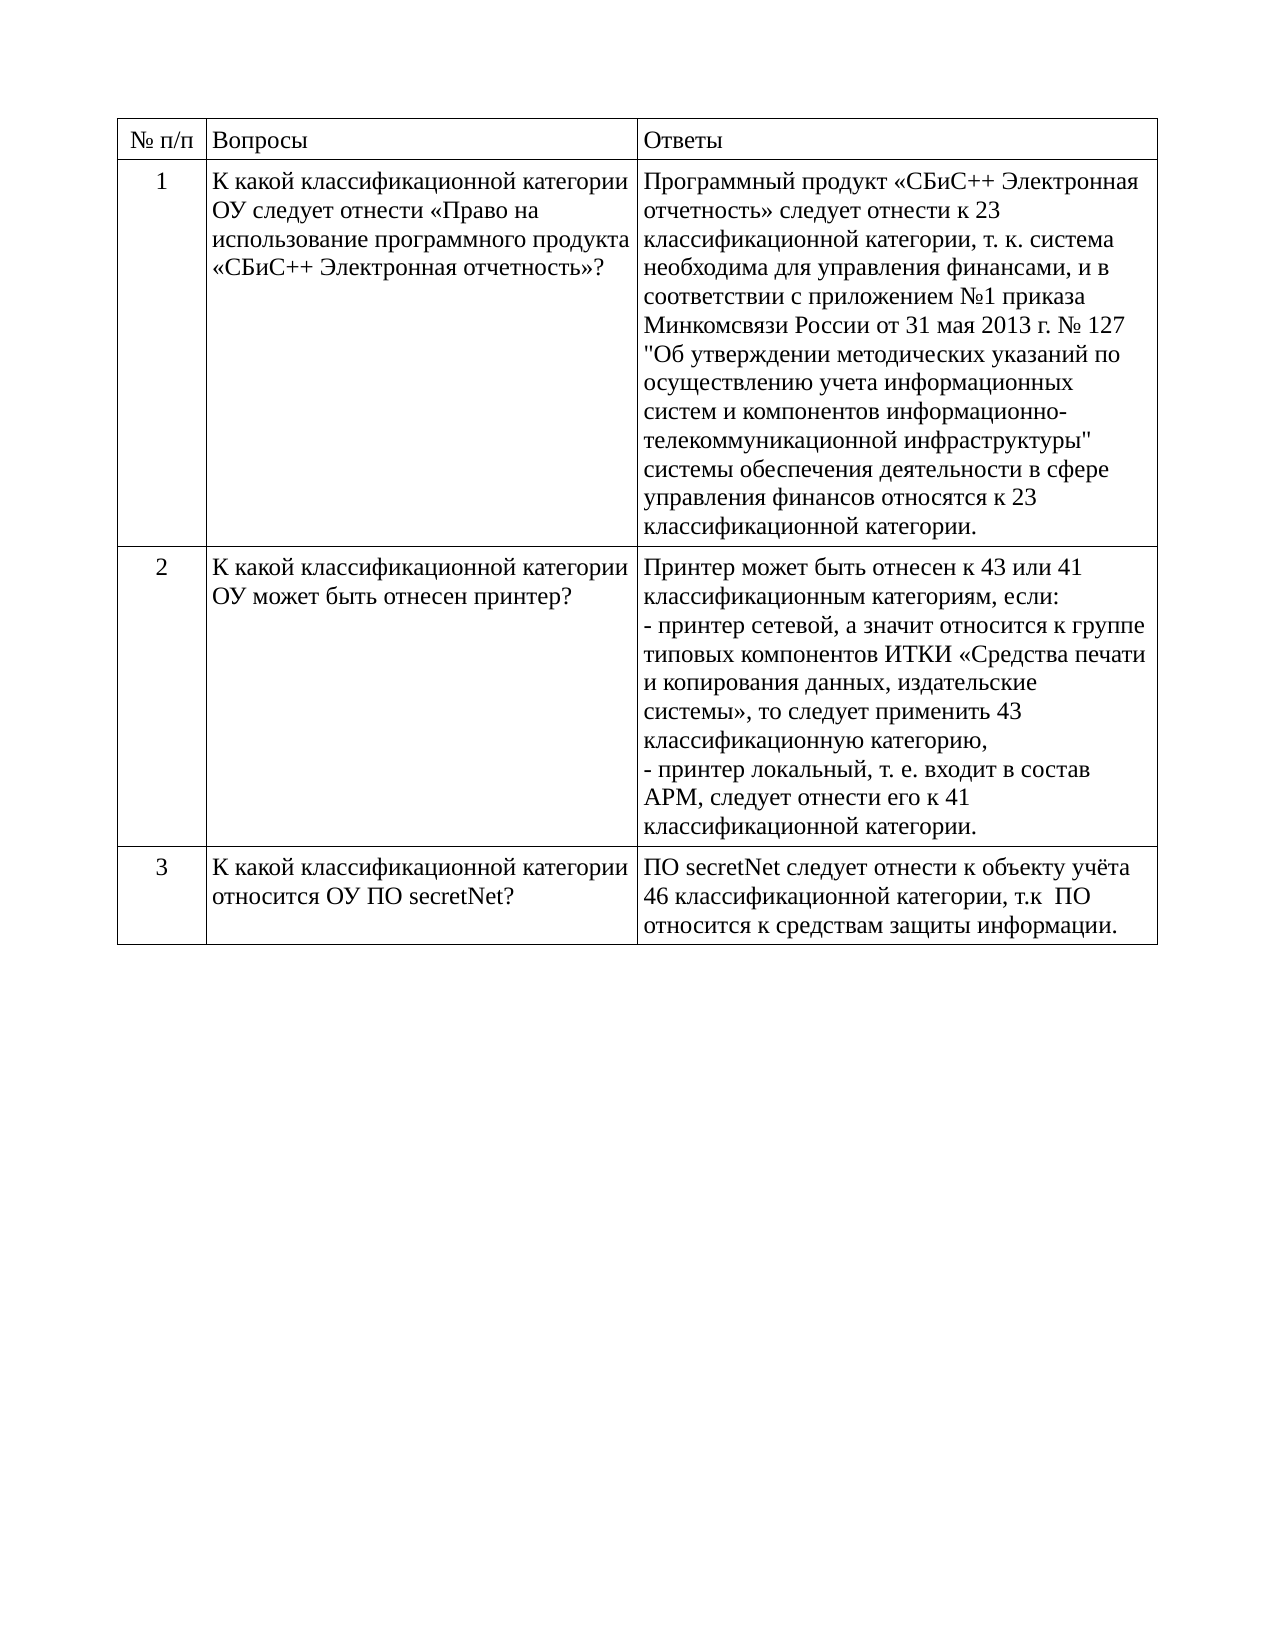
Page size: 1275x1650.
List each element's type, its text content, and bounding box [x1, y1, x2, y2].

table_header Ответы [638, 119, 1157, 159]
table_cell 1 [118, 160, 206, 546]
table_cell К какой классификационной категории относится ОУ ПО secretNet? [207, 847, 637, 944]
table_cell ПО secretNet следует отнести к объекту учёта 46 классификационной категории, т.к ПО относится к средствам защиты информации. [638, 847, 1157, 944]
table_cell 3 [118, 847, 206, 944]
table_cell Принтер может быть отнесен к 43 или 41 классификационным категориям, если: - принтер сетевой, а значит относится к группе типовых компонентов ИТКИ «Средства печати и копирования данных, издательские системы», то следует применить 43 классификационную категорию, - принтер локальный, т. е. входит в состав АРМ, следует отнести его к 41 классификационной категории. [638, 547, 1157, 846]
table_header Вопросы [207, 119, 637, 159]
table_cell Программный продукт «СБиС++ Электронная отчетность» следует отнести к 23 классификационной категории, т. к. система необходима для управления финансами, и в соответствии с приложением №1 приказа Минкомсвязи России от 31 мая 2013 г. № 127 "Об утверждении методических указаний по осуществлению учета информационных систем и компонентов информационно-телекоммуникационной инфраструктуры" системы обеспечения деятельности в сфере управления финансов относятся к 23 классификационной категории. [638, 160, 1157, 546]
table_cell К какой классификационной категории ОУ следует отнести «Право на использование программного продукта «СБиС++ Электронная отчетность»? [207, 160, 637, 546]
table_cell К какой классификационной категории ОУ может быть отнесен принтер? [207, 547, 637, 846]
table_header № п/п [118, 119, 206, 159]
table_cell 2 [118, 547, 206, 846]
